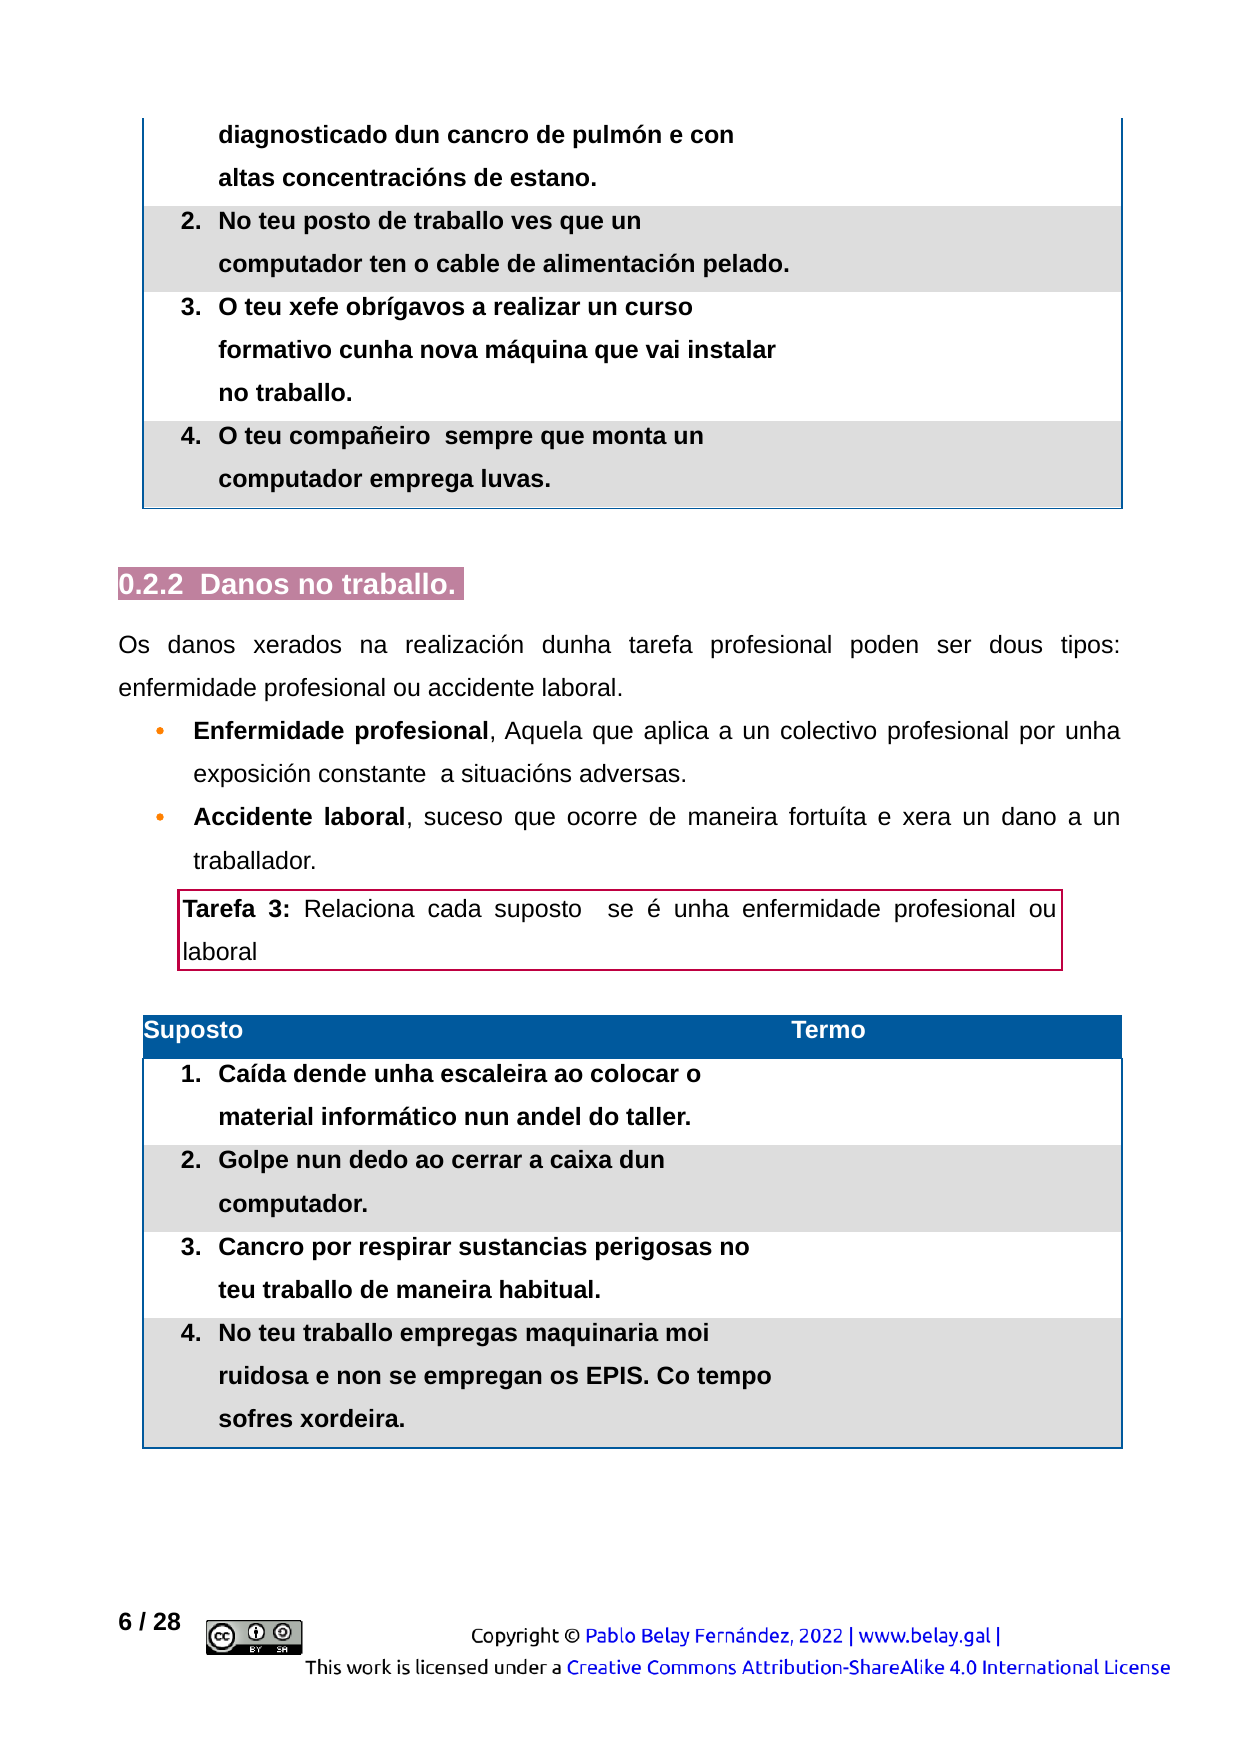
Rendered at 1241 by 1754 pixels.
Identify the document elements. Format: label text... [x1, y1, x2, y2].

table_cell O teu xefe obrígavos a realizar un curso formativo cunha nova máquina que vai instalar no traballo. [144, 292, 791, 421]
table_cell Golpe nun dedo ao cerrar a caixa dun computador. [144, 1145, 791, 1232]
table_cell Cancro por respirar sustancias perigosas no teu traballo de maneira habitual. [144, 1232, 791, 1318]
table_cell [791, 206, 1121, 292]
table_cell [791, 421, 1121, 507]
text Tarefa 3: Relaciona cada suposto se é unha enfermidade profesional ou laboral [180, 891, 1061, 969]
list Accidente laboral, suceso que ocorre de maneira fortuíta e xera un dano a un traballador. [156, 802, 1122, 874]
table_cell [791, 292, 1121, 421]
table_cell [791, 1318, 1121, 1447]
table_header Suposto [143, 1015, 791, 1058]
table_cell diagnosticado dun cancro de pulmón e con altas concentracións de estano. [144, 118, 791, 206]
table_cell [791, 1145, 1121, 1232]
table_cell [791, 1059, 1121, 1145]
table_cell [791, 118, 1121, 206]
table_cell No teu traballo empregas maquinaria moi ruidosa e non se empregan os EPIS. Co tempo sofres xordeira. [144, 1318, 791, 1447]
list Enfermidade profesional, Aquela que aplica a un colectivo profesional por unha exposición constante a situacións adversas. [156, 716, 1122, 788]
table_cell O teu compañeiro sempre que monta un computador emprega luvas. [144, 421, 791, 507]
table_cell No teu posto de traballo ves que un computador ten o cable de alimentación pelado. [144, 206, 791, 292]
text Os danos xerados na realización dunha tarefa profesional poden ser dous tipos: enfermidade profesional ou accidente laboral. [118, 630, 1122, 702]
subtitle 0.2.2 Danos no traballo. [118, 567, 1122, 600]
table_header Termo [791, 1015, 1122, 1058]
table_cell [791, 1232, 1121, 1318]
table_cell Caída dende unha escaleira ao colocar o material informático nun andel do taller. [144, 1059, 791, 1145]
picture [200, 1604, 1205, 1690]
